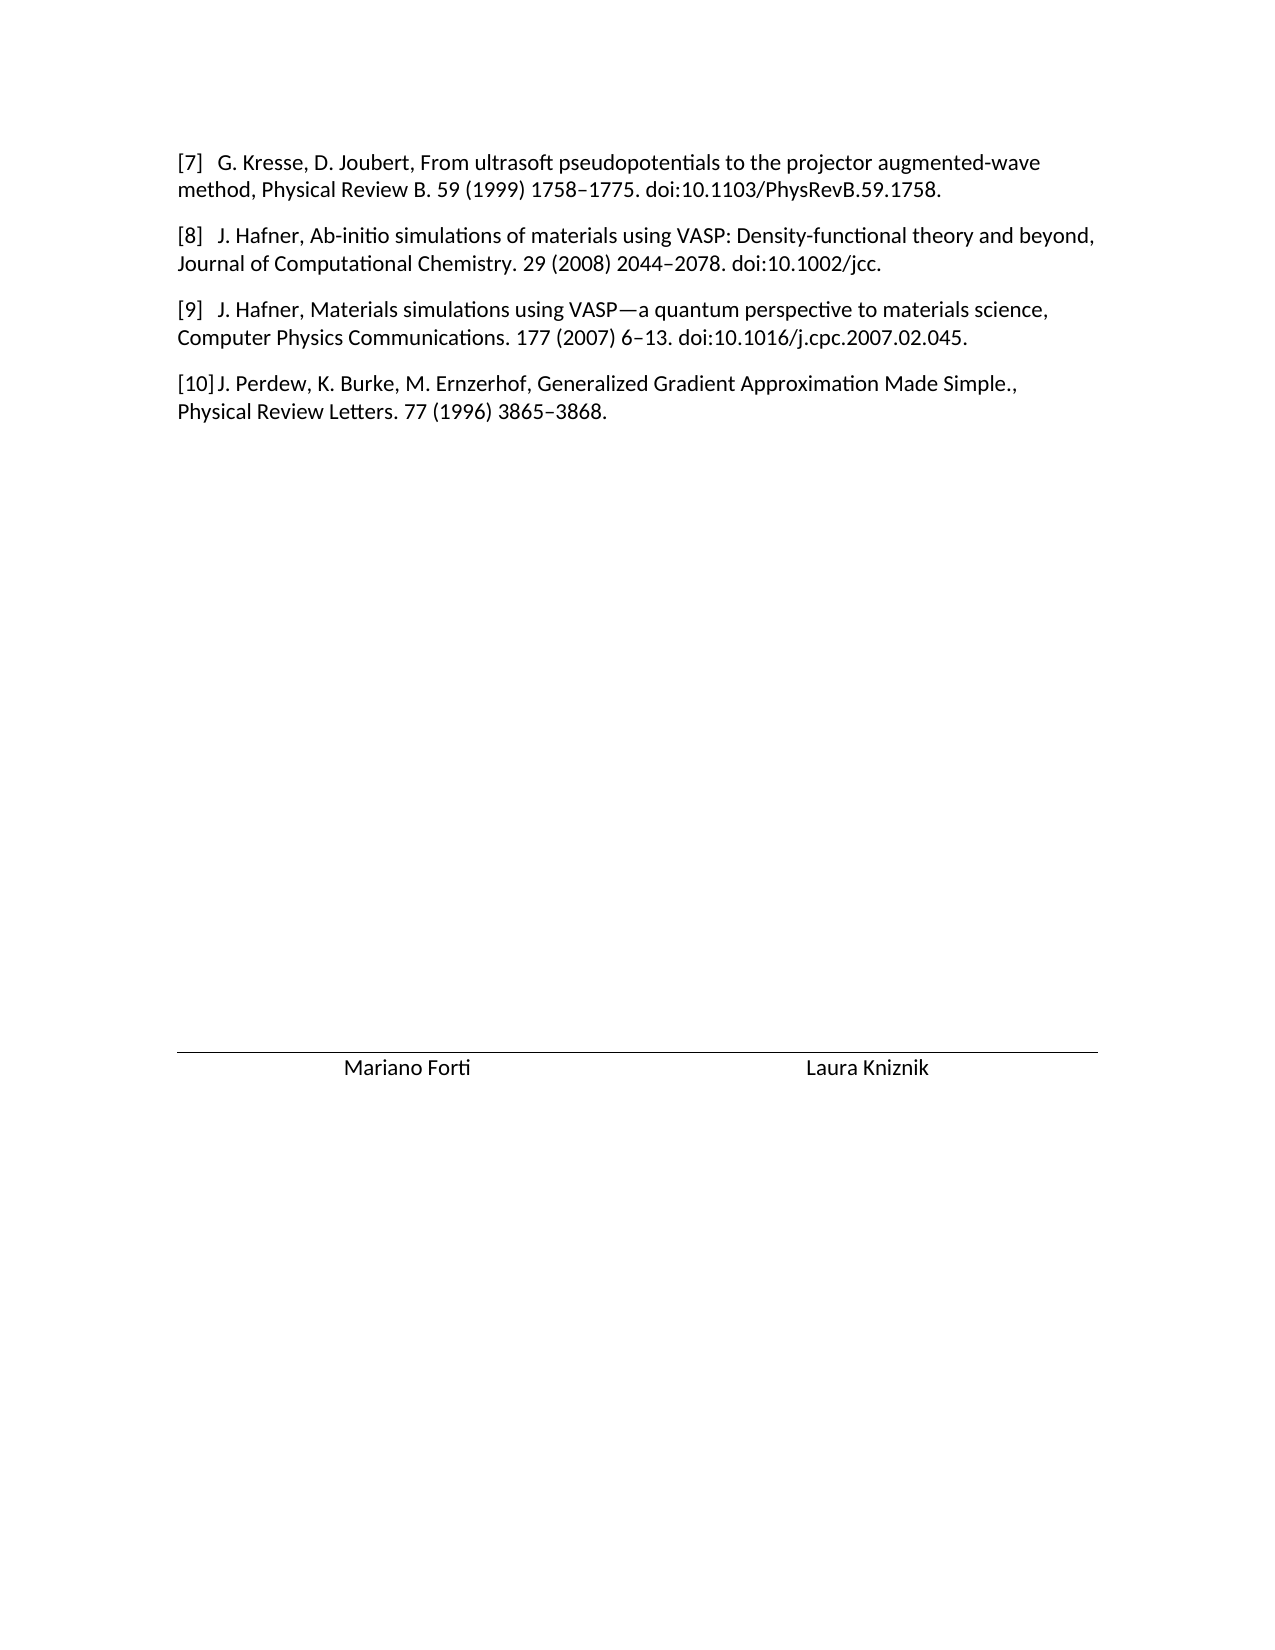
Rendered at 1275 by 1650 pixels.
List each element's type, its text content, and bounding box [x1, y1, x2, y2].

text [9] J. Hafner, Materials simulations using VASP—a quantum perspective to materials science, Computer Physics Communications. 177 (2007) 6–13. doi:10.1016/j.cpc.2007.02.045. [177, 295, 1098, 351]
text [8] J. Hafner, Ab-initio simulations of materials using VASP: Density-functional theory and beyond, Journal of Computational Chemistry. 29 (2008) 2044–2078. doi:10.1002/jcc. [177, 221, 1098, 277]
table_cell Mariano Forti [177, 1053, 637, 1102]
table_cell Laura Kniznik [638, 1053, 1098, 1102]
text [10] J. Perdew, K. Burke, M. Ernzerhof, Generalized Gradient Approximation Made Simple., Physical Review Letters. 77 (1996) 3865–3868. [177, 369, 1098, 425]
table_header [177, 991, 637, 1052]
text [7] G. Kresse, D. Joubert, From ultrasoft pseudopotentials to the projector augmented-wave method, Physical Review B. 59 (1999) 1758–1775. doi:10.1103/PhysRevB.59.1758. [177, 148, 1098, 204]
table_header [638, 991, 1098, 1052]
